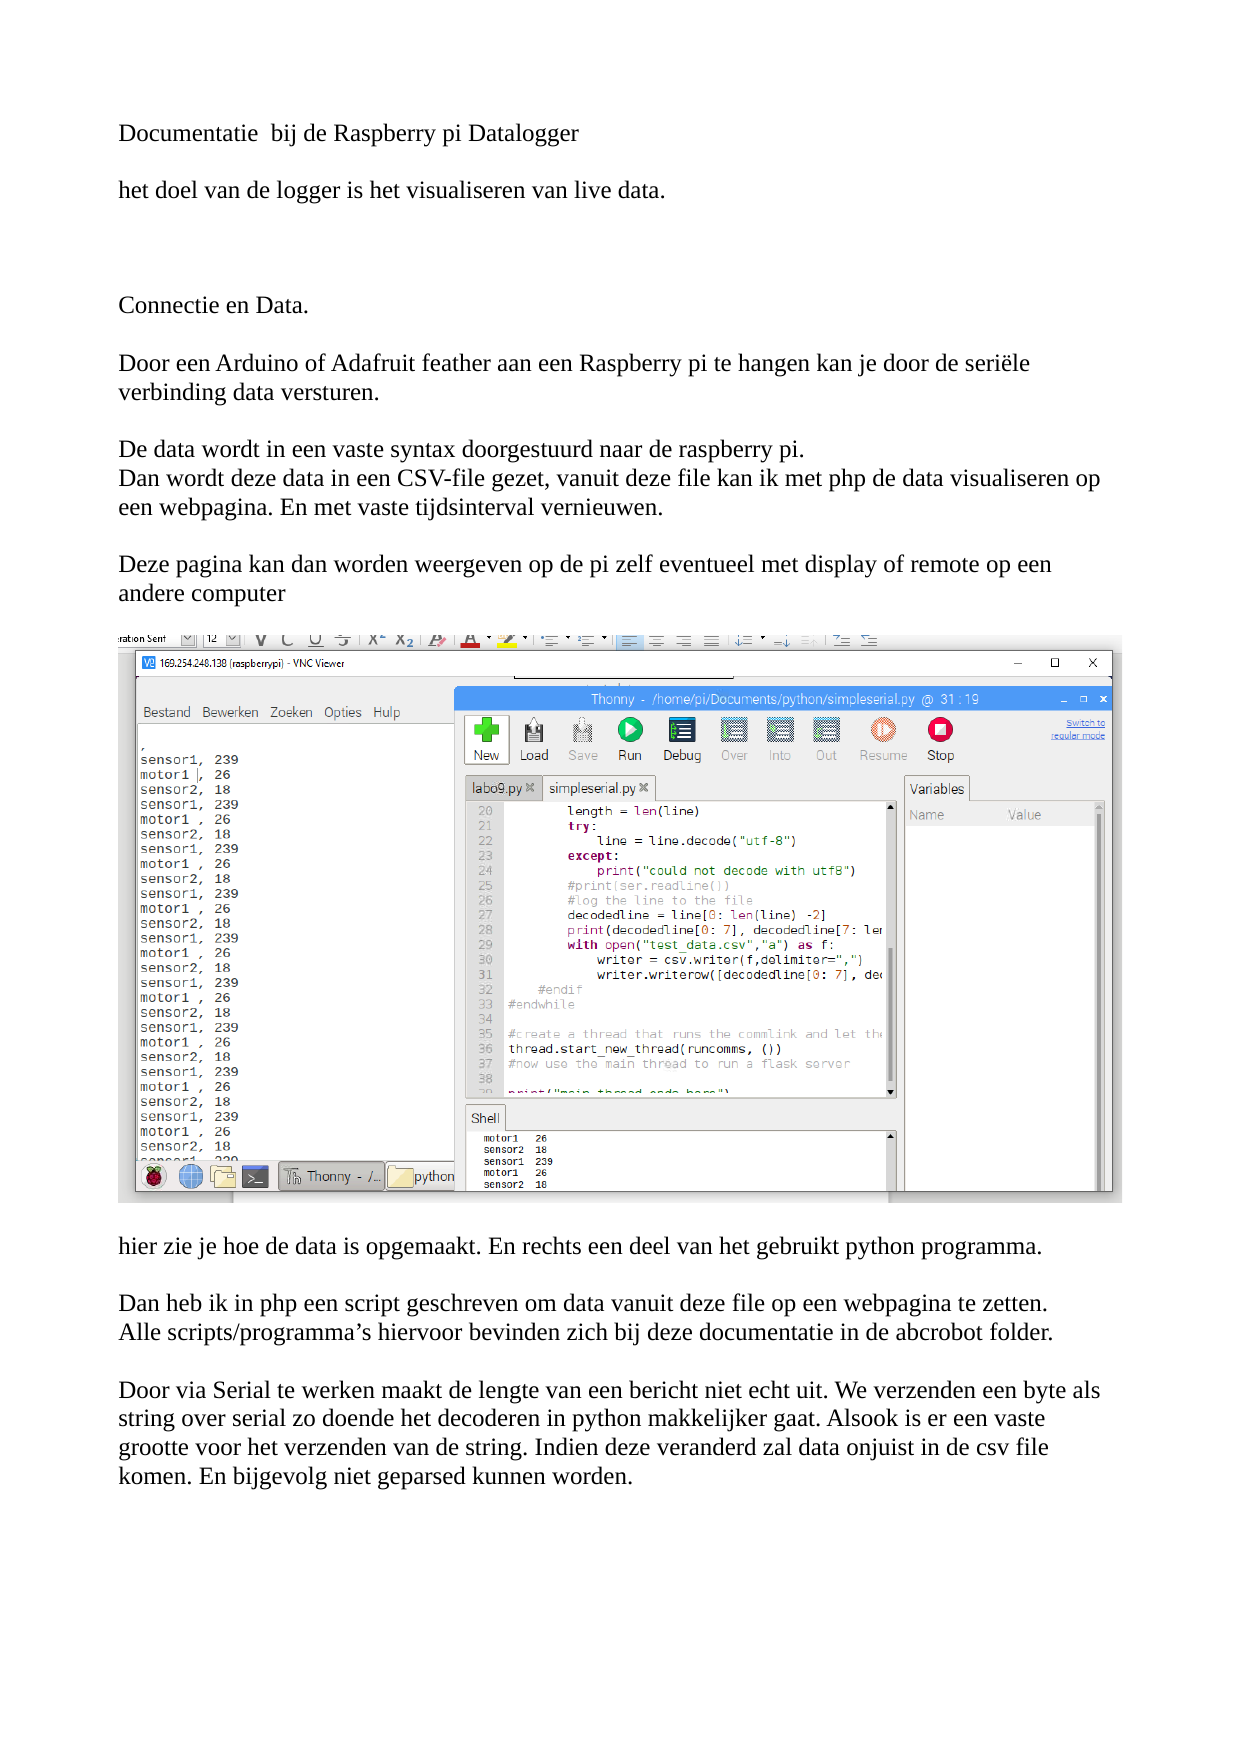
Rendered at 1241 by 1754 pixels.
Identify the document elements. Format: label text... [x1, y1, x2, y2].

text Door via Serial te werken maakt de lengte van een bericht niet echt uit. We verzenden een byte als string over serial zo doende het decoderen in python makkelijker gaat. Alsook is er een vaste grootte voor het verzenden van de string. Indien deze veranderd zal data onjuist in de csv file komen. En bijgevolg niet geparsed kunnen worden. [118, 1375, 1122, 1490]
text De data wordt in een vaste syntax doorgestuurd naar de raspberry pi. [118, 434, 1122, 463]
text Dan wordt deze data in een CSV-file gezet, vanuit deze file kan ik met php de data visualiseren op een webpagina. En met vaste tijdsinterval vernieuwen. [118, 463, 1122, 521]
text Dan heb ik in php een script geschreven om data vanuit deze file op een webpagina te zetten. [118, 1288, 1122, 1317]
text Connectie en Data. [118, 291, 1122, 319]
text Alle scripts/programma’s hiervoor bevinden zich bij deze documentatie in de abcrobot folder. [118, 1317, 1122, 1346]
text Documentatie bij de Raspberry pi Datalogger [118, 118, 1122, 147]
picture [118, 635, 1123, 1203]
text het doel van de logger is het visualiseren van live data. [118, 176, 1122, 204]
text Door een Arduino of Adafruit feather aan een Raspberry pi te hangen kan je door de seriële verbinding data versturen. [118, 348, 1122, 406]
text hier zie je hoe de data is opgemaakt. En rechts een deel van het gebruikt python programma. [118, 1231, 1122, 1260]
text Deze pagina kan dan worden weergeven op de pi zelf eventueel met display of remote op een andere computer [118, 549, 1122, 607]
